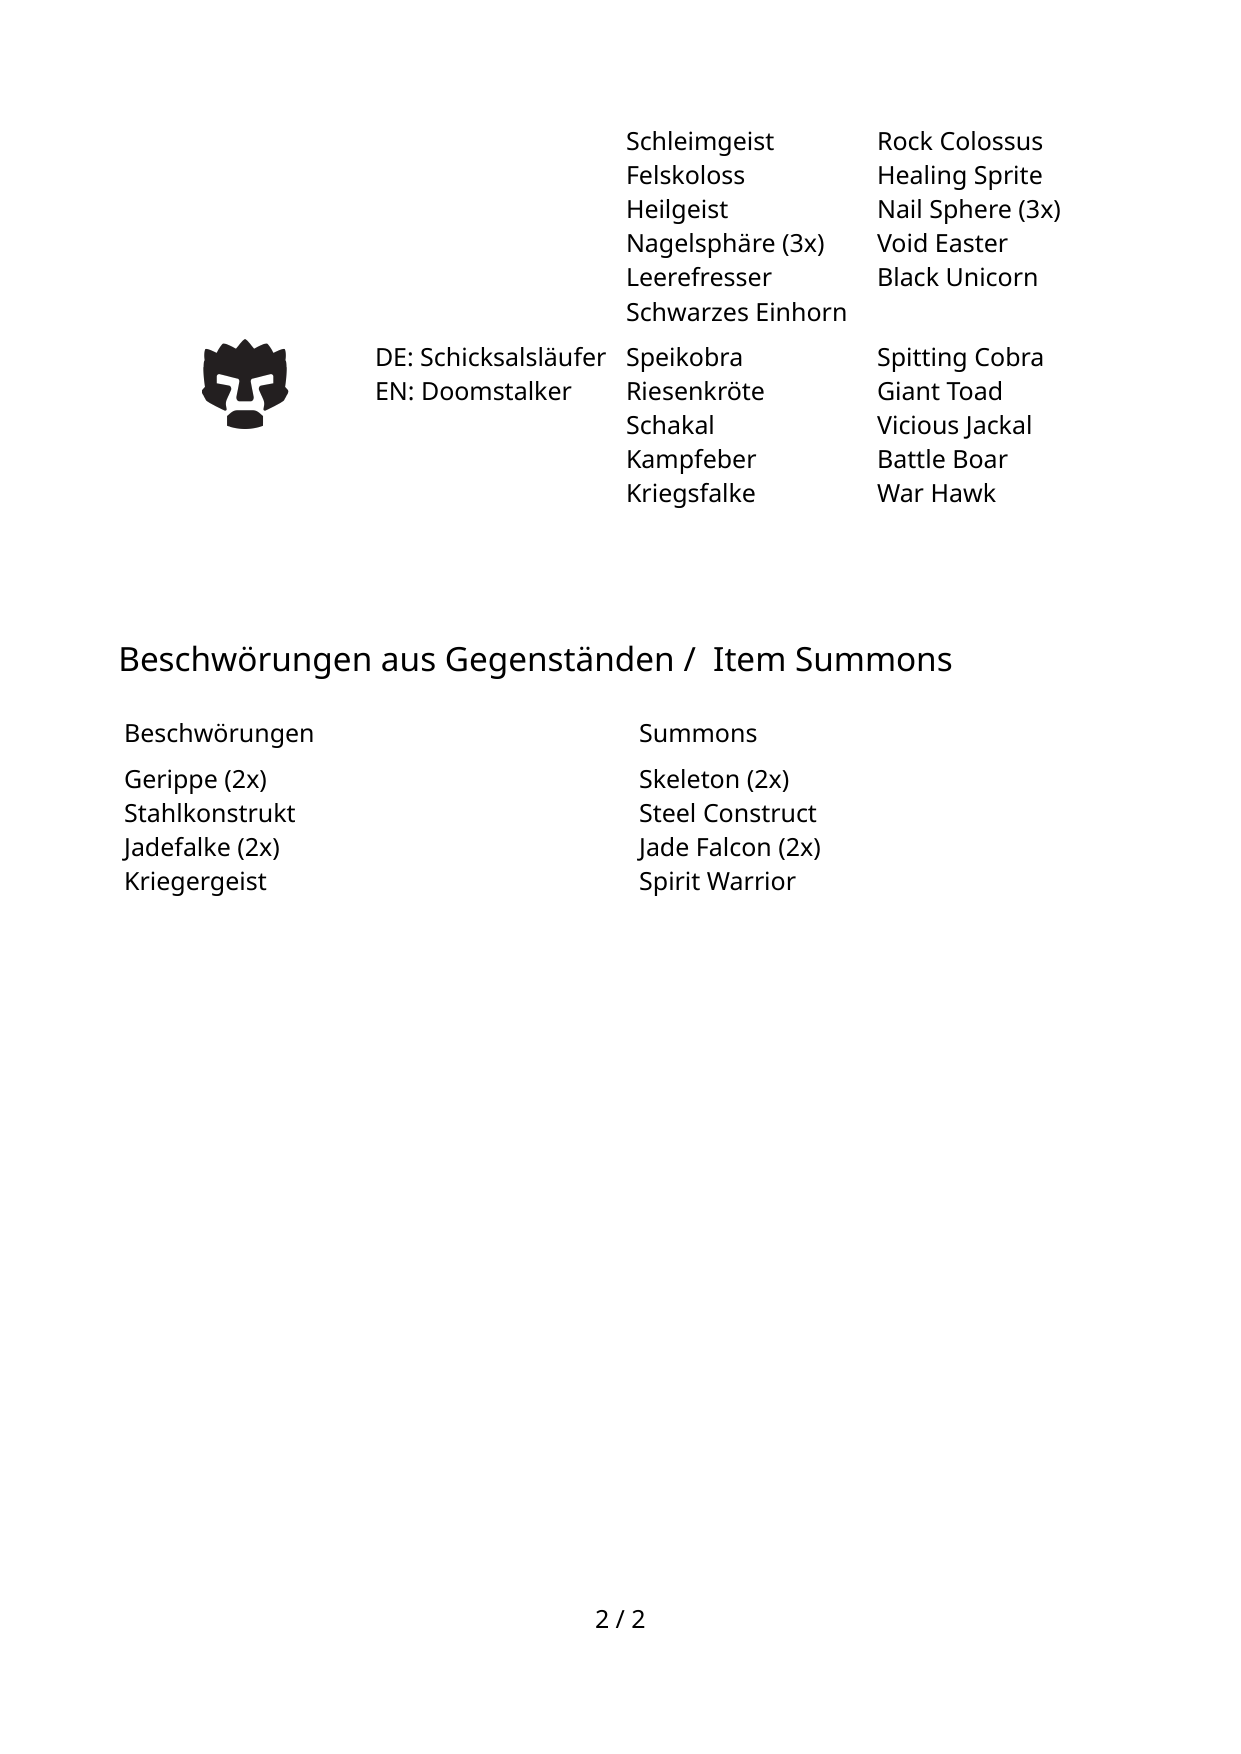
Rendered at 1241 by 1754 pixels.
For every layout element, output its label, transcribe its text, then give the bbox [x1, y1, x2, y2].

table_header Beschwörungen [118, 710, 633, 756]
picture [202, 339, 289, 429]
table_cell [369, 118, 620, 334]
table_header Summons [633, 710, 1122, 756]
table_cell [118, 118, 369, 334]
text Beschwörungen aus Gegenständen / Item Summons [118, 636, 1122, 681]
table_cell Gerippe (2x) Stahlkonstrukt Jadefalke (2x) Kriegergeist [118, 756, 633, 903]
table_cell [118, 334, 369, 550]
table_cell Schleimgeist Felskoloss Heilgeist Nagelsphäre (3x) Leerefresser Schwarzes Einhorn [620, 118, 871, 334]
table_cell Spitting Cobra Giant Toad Vicious Jackal Battle Boar War Hawk [871, 334, 1122, 550]
table_cell Skeleton (2x) Steel Construct Jade Falcon (2x) Spirit Warrior [633, 756, 1122, 903]
table_cell Rock Colossus Healing Sprite Nail Sphere (3x) Void Easter Black Unicorn [871, 118, 1122, 334]
table_cell DE: Schicksalsläufer EN: Doomstalker [369, 334, 620, 550]
table_cell Speikobra Riesenkröte Schakal Kampfeber Kriegsfalke [620, 334, 871, 550]
